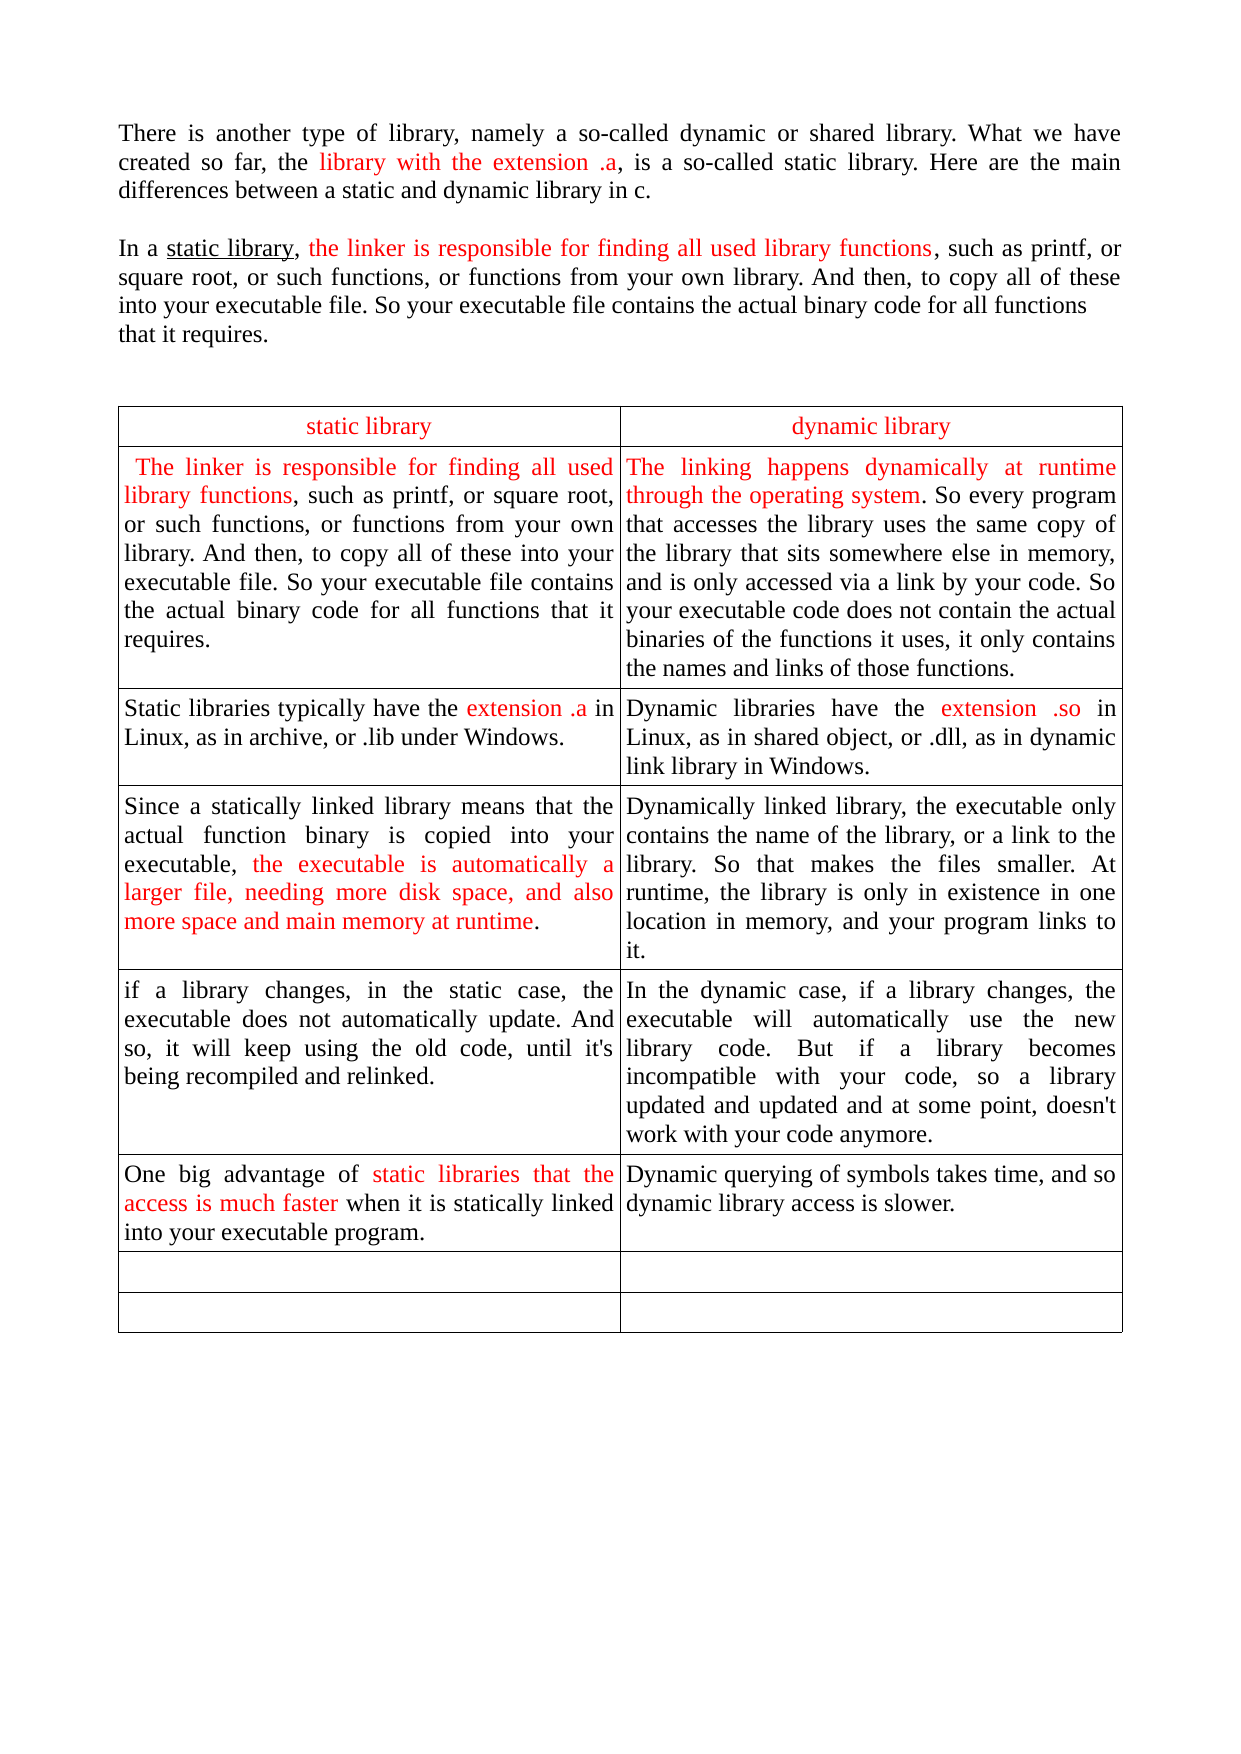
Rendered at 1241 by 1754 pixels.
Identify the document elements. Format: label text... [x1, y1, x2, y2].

text that it requires. [118, 319, 1122, 348]
table_header static library [119, 407, 620, 446]
table_cell Dynamic querying of symbols takes time, and so dynamic library access is slower. [621, 1155, 1122, 1251]
table_cell One big advantage of static libraries that the access is much faster when it is statically linked into your executable program. [119, 1155, 620, 1251]
table_cell The linker is responsible for finding all used library functions, such as printf, or square root, or such functions, or functions from your own library. And then, to copy all of these into your executable file. So your executable file contains the actual binary code for all functions that it requires. [119, 447, 620, 687]
table_cell [119, 1293, 620, 1332]
table_cell Since a statically linked library means that the actual function binary is copied into your executable, the executable is automatically a larger file, needing more disk space, and also more space and main memory at runtime. [119, 786, 620, 969]
table_cell Dynamic libraries have the extension .so in Linux, as in shared object, or .dll, as in dynamic link library in Windows. [621, 689, 1122, 785]
table_header dynamic library [621, 407, 1122, 446]
table_cell [621, 1293, 1122, 1332]
table_cell [119, 1252, 620, 1292]
table_cell Dynamically linked library, the executable only contains the name of the library, or a link to the library. So that makes the files smaller. At runtime, the library is only in existence in one location in memory, and your program links to it. [621, 786, 1122, 969]
table_cell if a library changes, in the static case, the executable does not automatically update. And so, it will keep using the old code, until it's being recompiled and relinked. [119, 970, 620, 1153]
text In a static library, the linker is responsible for finding all used library functions, such as printf, or square root, or such functions, or functions from your own library. And then, to copy all of these into your executable file. So your executable file contains the actual binary code for all functions [118, 233, 1122, 319]
table_cell Static libraries typically have the extension .a in Linux, as in archive, or .lib under Windows. [119, 689, 620, 785]
table_cell The linking happens dynamically at runtime through the operating system. So every program that accesses the library uses the same copy of the library that sits somewhere else in memory, and is only accessed via a link by your code. So your executable code does not contain the actual binaries of the functions it uses, it only contains the names and links of those functions. [621, 447, 1122, 687]
text There is another type of library, namely a so-called dynamic or shared library. What we have created so far, the library with the extension .a, is a so-called static library. Here are the main differences between a static and dynamic library in c. [118, 118, 1122, 204]
table_cell In the dynamic case, if a library changes, the executable will automatically use the new library code. But if a library becomes incompatible with your code, so a library updated and updated and at some point, doesn't work with your code anymore. [621, 970, 1122, 1153]
table_cell [621, 1252, 1122, 1292]
